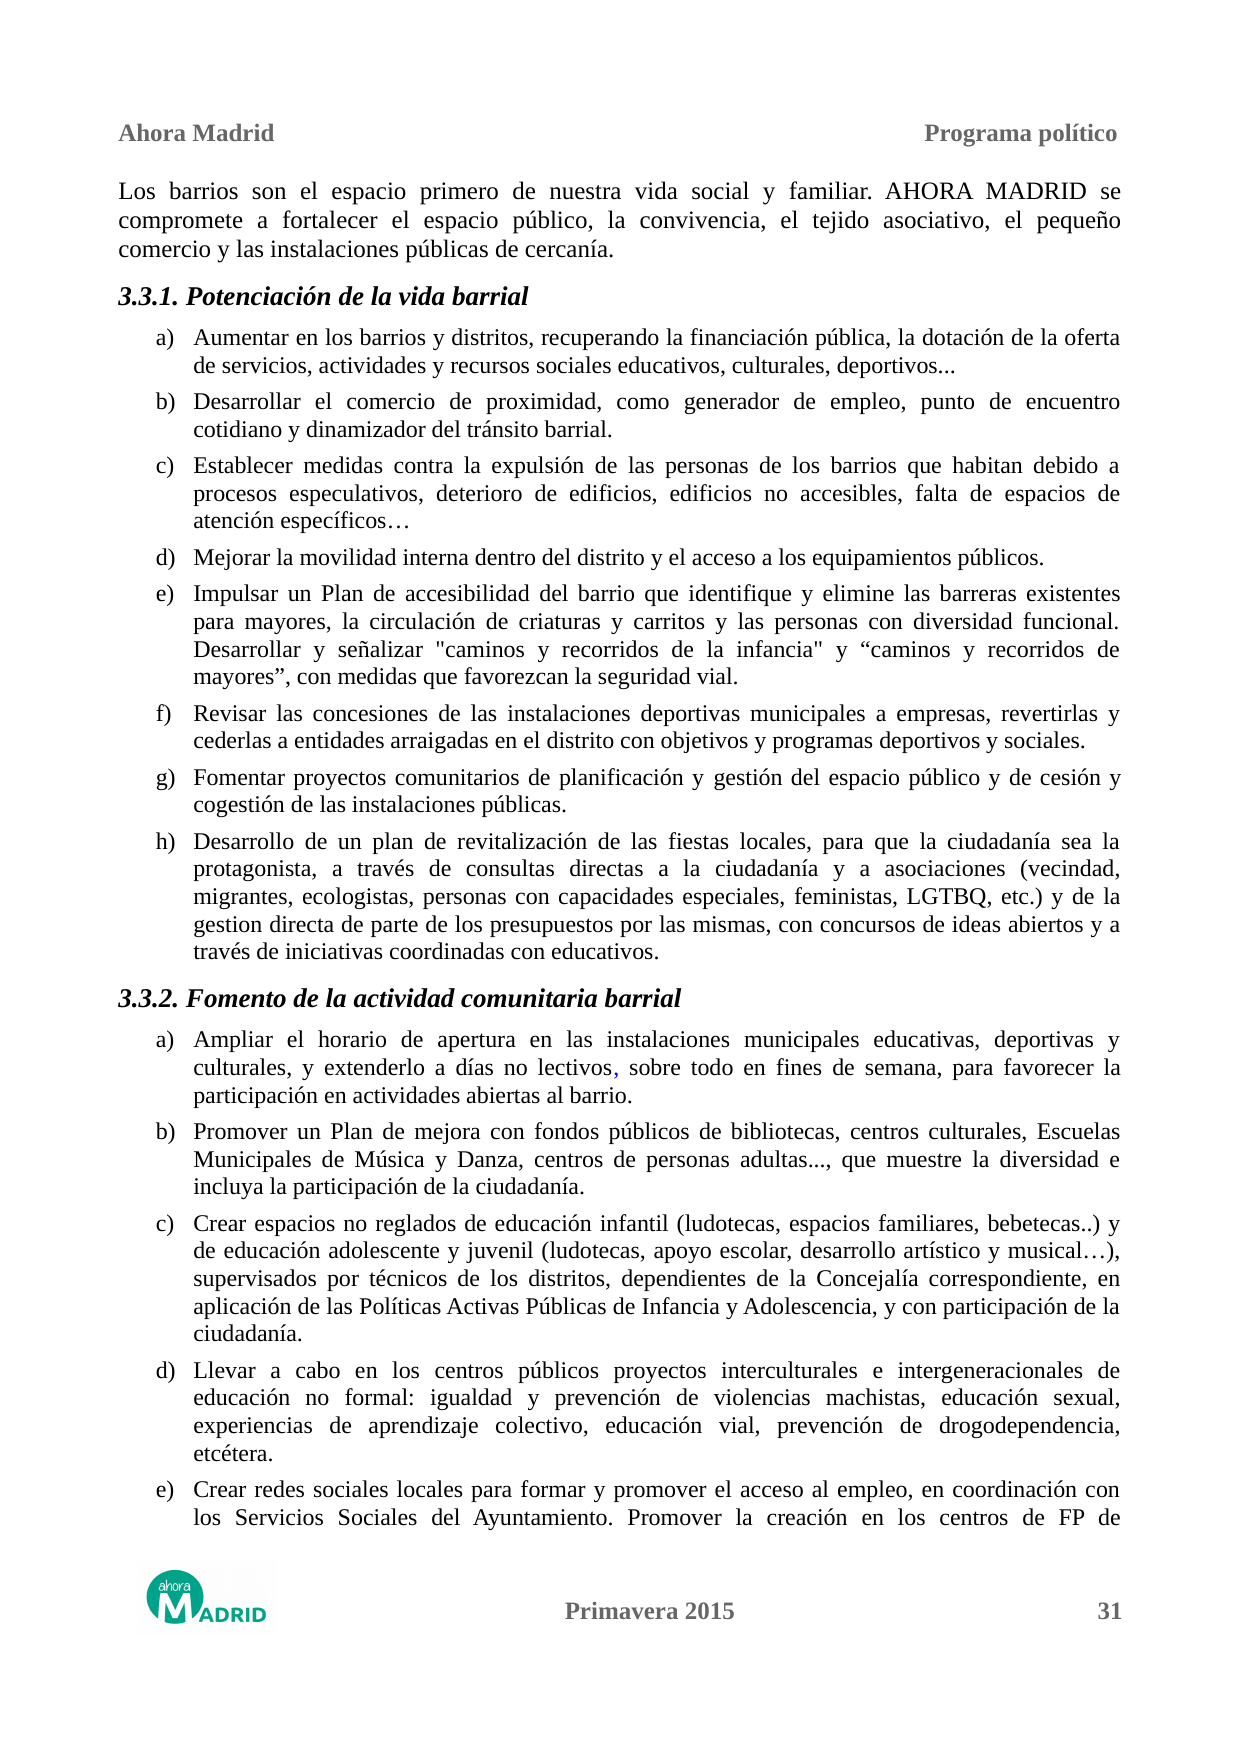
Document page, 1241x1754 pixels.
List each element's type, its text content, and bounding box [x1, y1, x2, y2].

list Crear redes sociales locales para formar y promover el acceso al empleo, en coordinación con los Servicios Sociales del Ayuntamiento. Promover la creación en los centros de FP de [156, 1475, 1122, 1530]
list 3.3.2. Fomento de la actividad comunitaria barrial [118, 983, 1122, 1014]
list Mejorar la movilidad interna dentro del distrito y el acceso a los equipamientos públicos. [156, 543, 1122, 571]
list Promover un Plan de mejora con fondos públicos de bibliotecas, centros culturales, Escuelas Municipales de Música y Danza, centros de personas adultas..., que muestre la diversidad e incluya la participación de la ciudadanía. [156, 1117, 1122, 1200]
list Aumentar en los barrios y distritos, recuperando la financiación pública, la dotación de la oferta de servicios, actividades y recursos sociales educativos, culturales, deportivos... [156, 323, 1122, 378]
list Impulsar un Plan de accesibilidad del barrio que identifique y elimine las barreras existentes para mayores, la circulación de criaturas y carritos y las personas con diversidad funcional. Desarrollar y señalizar "caminos y recorridos de la infancia" y “caminos y recorridos de mayores”, con medidas que favorezcan la seguridad vial. [156, 579, 1122, 690]
picture [137, 1560, 278, 1636]
list Ampliar el horario de apertura en las instalaciones municipales educativas, deportivas y culturales, y extenderlo a días no lectivos, sobre todo en fines de semana, para favorecer la participación en actividades abiertas al barrio. [156, 1026, 1122, 1108]
list Desarrollar el comercio de proximidad, como generador de empleo, punto de encuentro cotidiano y dinamizador del tránsito barrial. [156, 387, 1122, 442]
list Desarrollo de un plan de revitalización de las fiestas locales, para que la ciudadanía sea la protagonista, a través de consultas directas a la ciudadanía y a asociaciones (vecindad, migrantes, ecologistas, personas con capacidades especiales, feministas, LGTBQ, etc.) y de la gestion directa de parte de los presupuestos por las mismas, con concursos de ideas abiertos y a través de iniciativas coordinadas con educativos. [156, 827, 1122, 965]
list Llevar a cabo en los centros públicos proyectos interculturales e intergeneracionales de educación no formal: igualdad y prevención de violencias machistas, educación sexual, experiencias de aprendizaje colectivo, educación vial, prevención de drogodependencia, etcétera. [156, 1356, 1122, 1466]
list Revisar las concesiones de las instalaciones deportivas municipales a empresas, revertirlas y cederlas a entidades arraigadas en el distrito con objetivos y programas deportivos y sociales. [156, 699, 1122, 754]
list Establecer medidas contra la expulsión de las personas de los barrios que habitan debido a procesos especulativos, deterioro de edificios, edificios no accesibles, falta de espacios de atención específicos… [156, 451, 1122, 534]
list 3.3.1. Potenciación de la vida barrial [118, 280, 1122, 311]
list Crear espacios no reglados de educación infantil (ludotecas, espacios familiares, bebetecas..) y de educación adolescente y juvenil (ludotecas, apoyo escolar, desarrollo artístico y musical…), supervisados por técnicos de los distritos, dependientes de la Concejalía correspondiente, en aplicación de las Políticas Activas Públicas de Infancia y Adolescencia, y con participación de la ciudadanía. [156, 1209, 1122, 1347]
list Fomentar proyectos comunitarios de planificación y gestión del espacio público y de cesión y cogestión de las instalaciones públicas. [156, 763, 1122, 818]
list Los barrios son el espacio primero de nuestra vida social y familiar. AHORA MADRID se compromete a fortalecer el espacio público, la convivencia, el tejido asociativo, el pequeño comercio y las instalaciones públicas de cercanía. [118, 176, 1122, 263]
